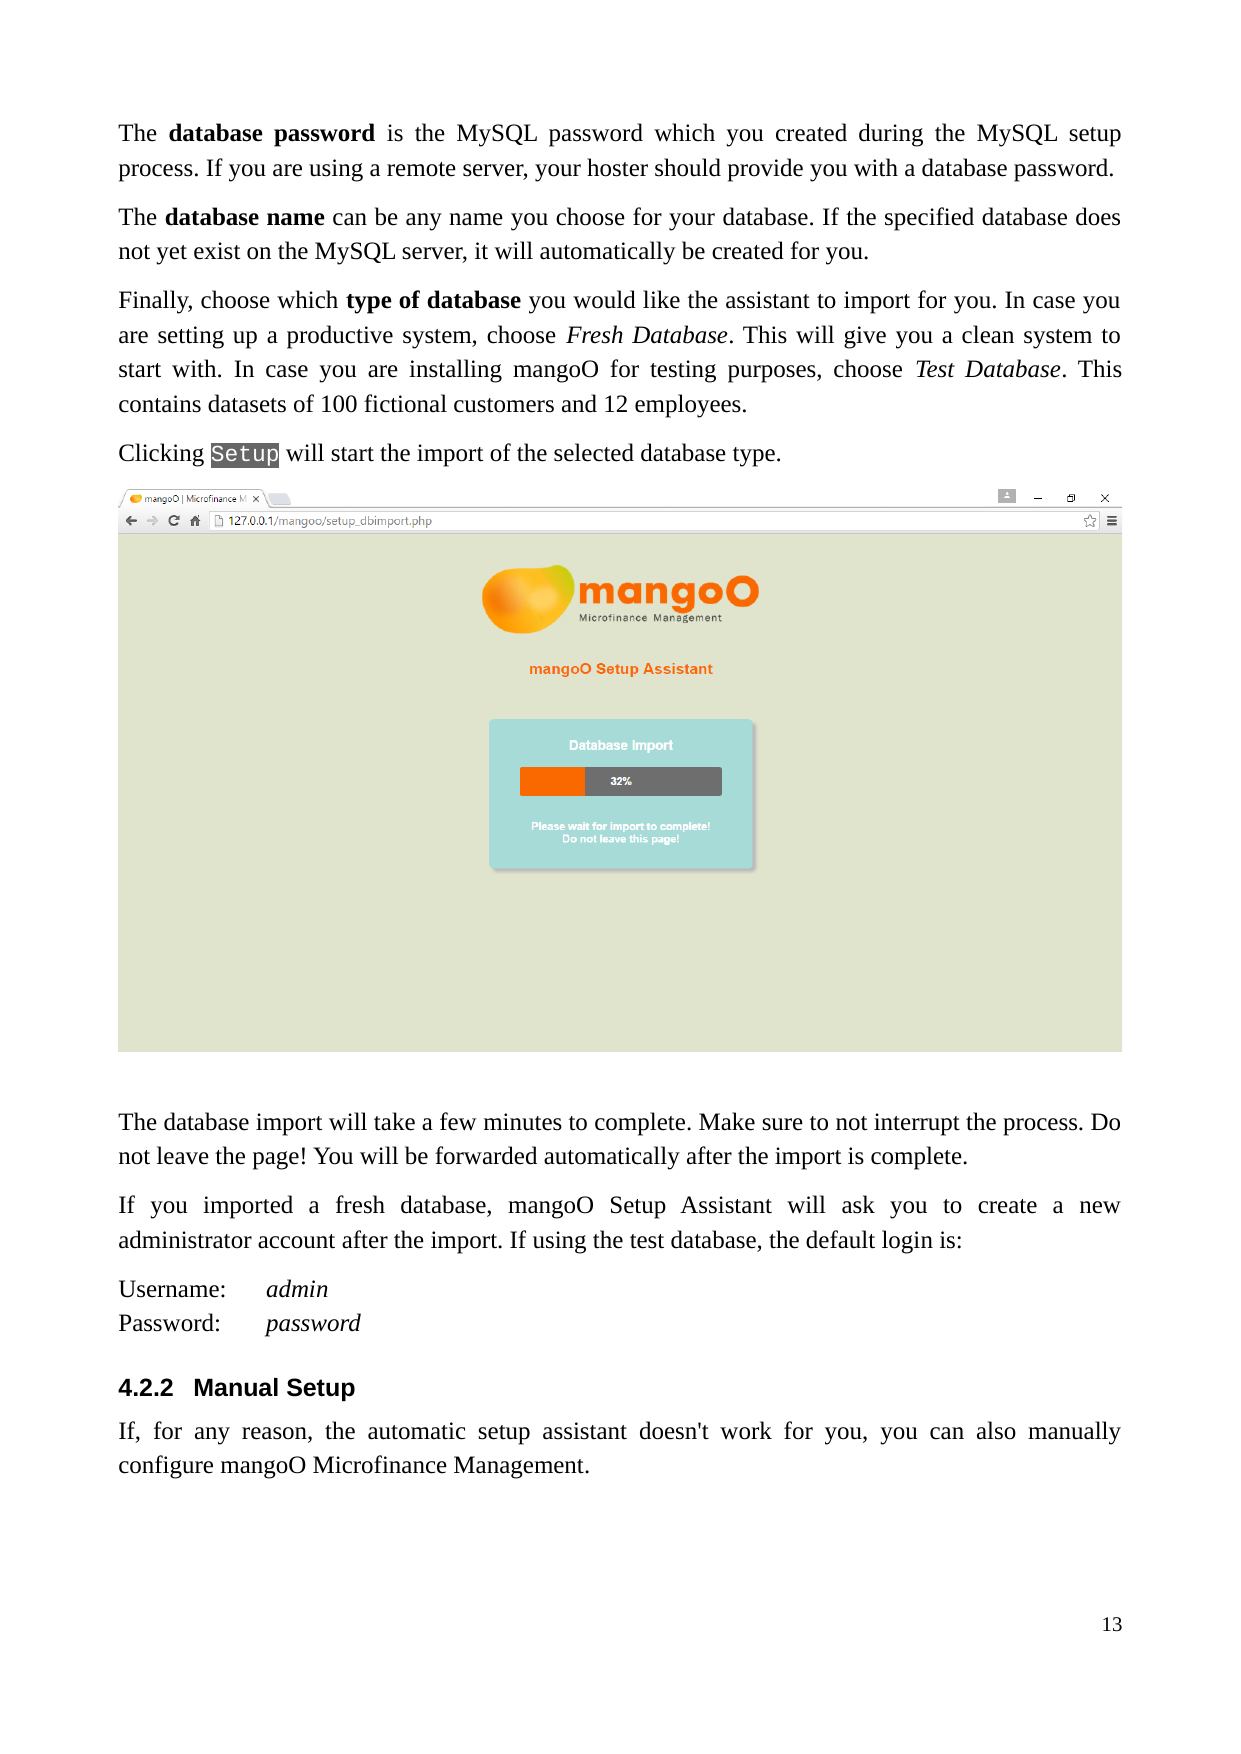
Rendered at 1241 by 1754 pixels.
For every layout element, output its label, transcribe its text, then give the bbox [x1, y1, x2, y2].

text If, for any reason, the automatic setup assistant doesn't work for you, you can also manually configure mangoO Microfinance Management. [118, 1416, 1122, 1479]
text Username: admin Password: password [118, 1274, 1122, 1337]
text If you imported a fresh database, mangoO Setup Assistant will ask you to create a new administrator account after the import. If using the test database, the default login is: [118, 1190, 1122, 1253]
picture [118, 489, 1123, 1052]
text The database import will take a few minutes to complete. Make sure to not interrupt the process. Do not leave the page! You will be forwarded automatically after the import is complete. [118, 1107, 1122, 1170]
text Clicking Setup will start the import of the selected database type. [118, 438, 1122, 468]
subtitle Manual Setup [118, 1373, 1122, 1401]
text The database password is the MySQL password which you created during the MySQL setup process. If you are using a remote server, your hoster should provide you with a database password. [118, 118, 1122, 181]
text The database name can be any name you choose for your database. If the specified database does not yet exist on the MySQL server, it will automatically be created for you. [118, 202, 1122, 265]
text Finally, choose which type of database you would like the assistant to import for you. In case you are setting up a productive system, choose Fresh Database. This will give you a clean system to start with. In case you are installing mangoO for testing purposes, choose Test Database. This contains datasets of 100 fictional customers and 12 employees. [118, 286, 1122, 418]
